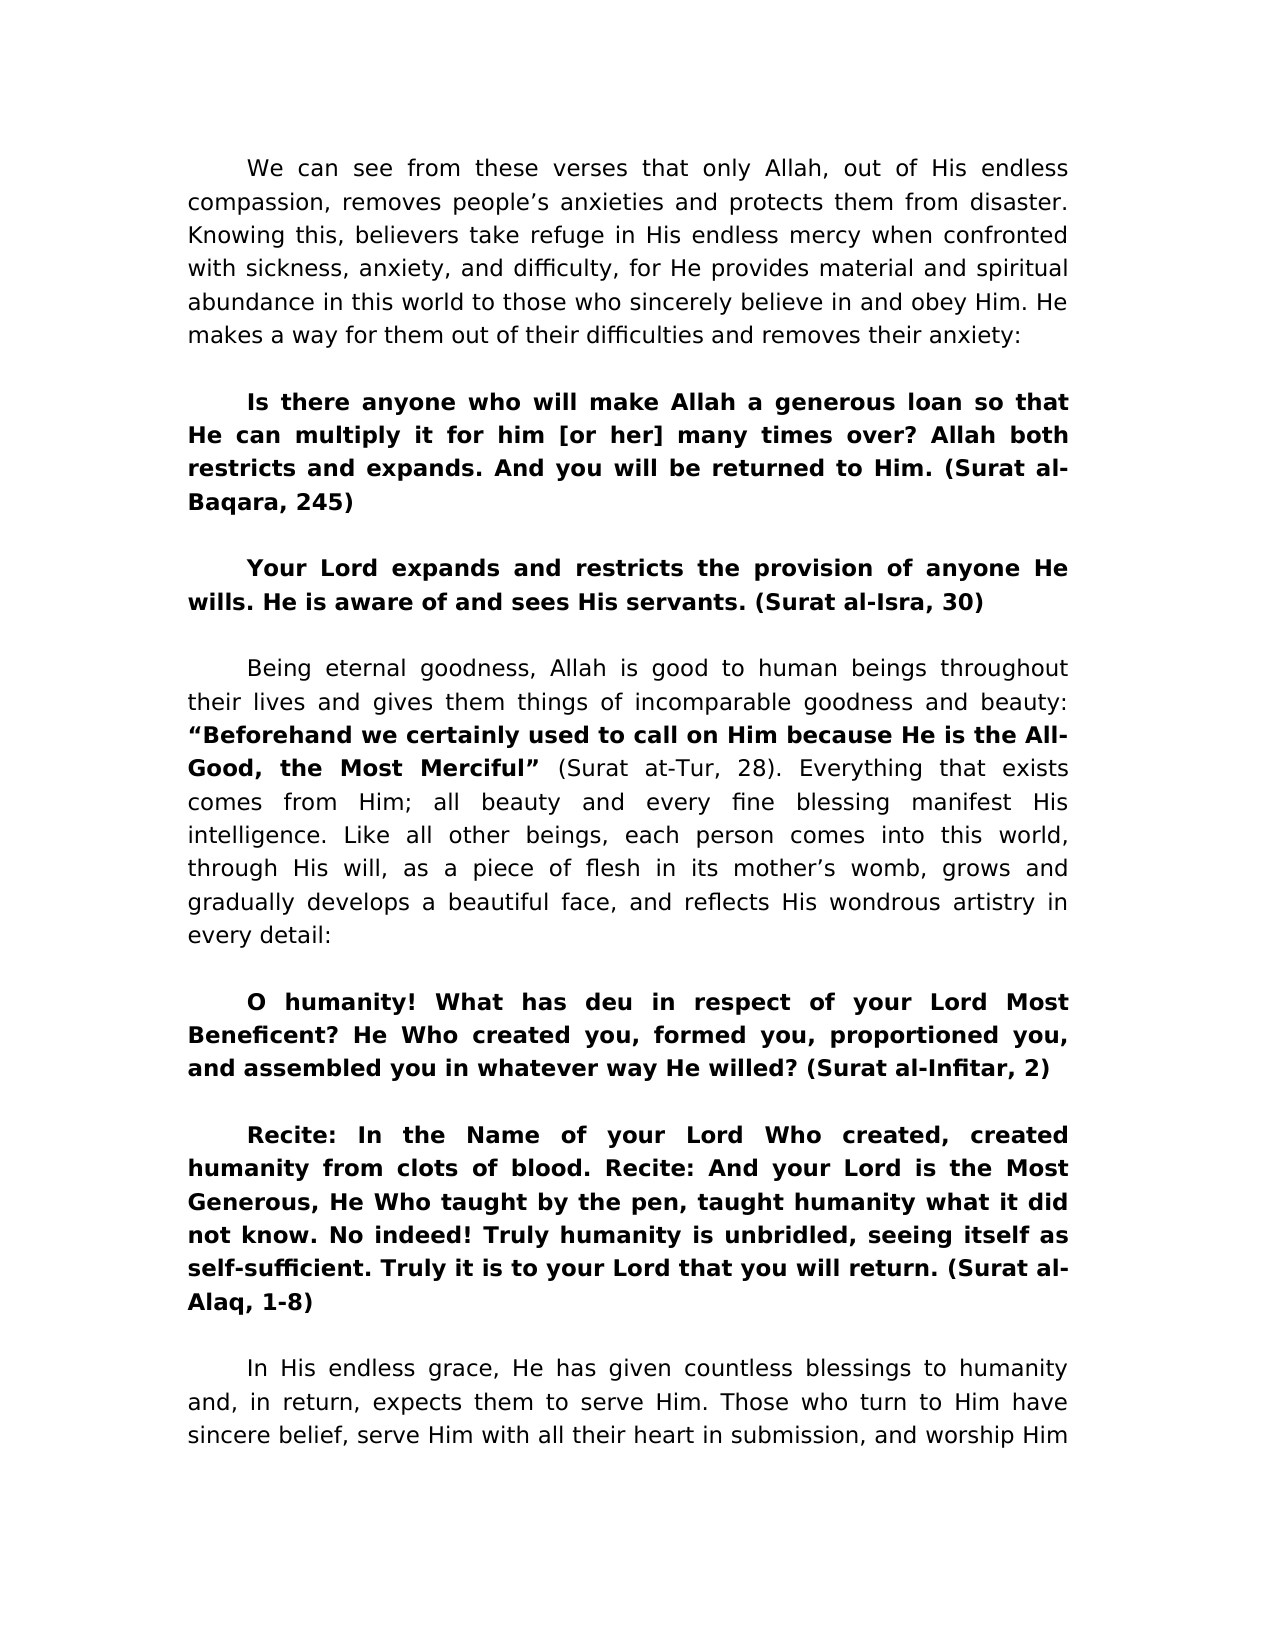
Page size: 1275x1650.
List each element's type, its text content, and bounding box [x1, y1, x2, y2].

text O humanity! What has deu in respect of your Lord Most Beneficent? He Who created you, formed you, proportioned you, and assembled you in whatever way He willed? (Surat al-Infitar, 2) [187, 983, 1070, 1083]
text Is there anyone who will make Allah a generous loan so that He can multiply it for him [or her] many times over? Allah both restricts and expands. And you will be returned to Him. (Surat al-Baqara, 245) [187, 383, 1070, 517]
text Your Lord expands and restricts the provision of anyone He wills. He is aware of and sees His servants. (Surat al-Isra, 30) [187, 550, 1070, 617]
text We can see from these verses that only Allah, out of His endless compassion, removes people’s anxieties and protects them from disaster. Knowing this, believers take refuge in His endless mercy when confronted with sickness, anxiety, and difficulty, for He provides material and spiritual abundance in this world to those who sincerely believe in and obey Him. He makes a way for them out of their difficulties and removes their anxiety: [187, 150, 1070, 350]
text Recite: In the Name of your Lord Who created, created humanity from clots of blood. Recite: And your Lord is the Most Generous, He Who taught by the pen, taught humanity what it did not know. No indeed! Truly humanity is unbridled, seeing itself as self-sufficient. Truly it is to your Lord that you will return. (Surat al-Alaq, 1-8) [187, 1117, 1070, 1317]
text Being eternal goodness, Allah is good to human beings throughout their lives and gives them things of incomparable goodness and beauty: “Beforehand we certainly used to call on Him because He is the All-Good, the Most Merciful” (Surat at-Tur, 28). Everything that exists comes from Him; all beauty and every fine blessing manifest His intelligence. Like all other beings, each person comes into this world, through His will, as a piece of flesh in its mother’s womb, grows and gradually develops a beautiful face, and reflects His wondrous artistry in every detail: [187, 650, 1070, 950]
text In His endless grace, He has given countless blessings to humanity and, in return, expects them to serve Him. Those who turn to Him have sincere belief, serve Him with all their heart in submission, and worship Him [187, 1350, 1070, 1450]
